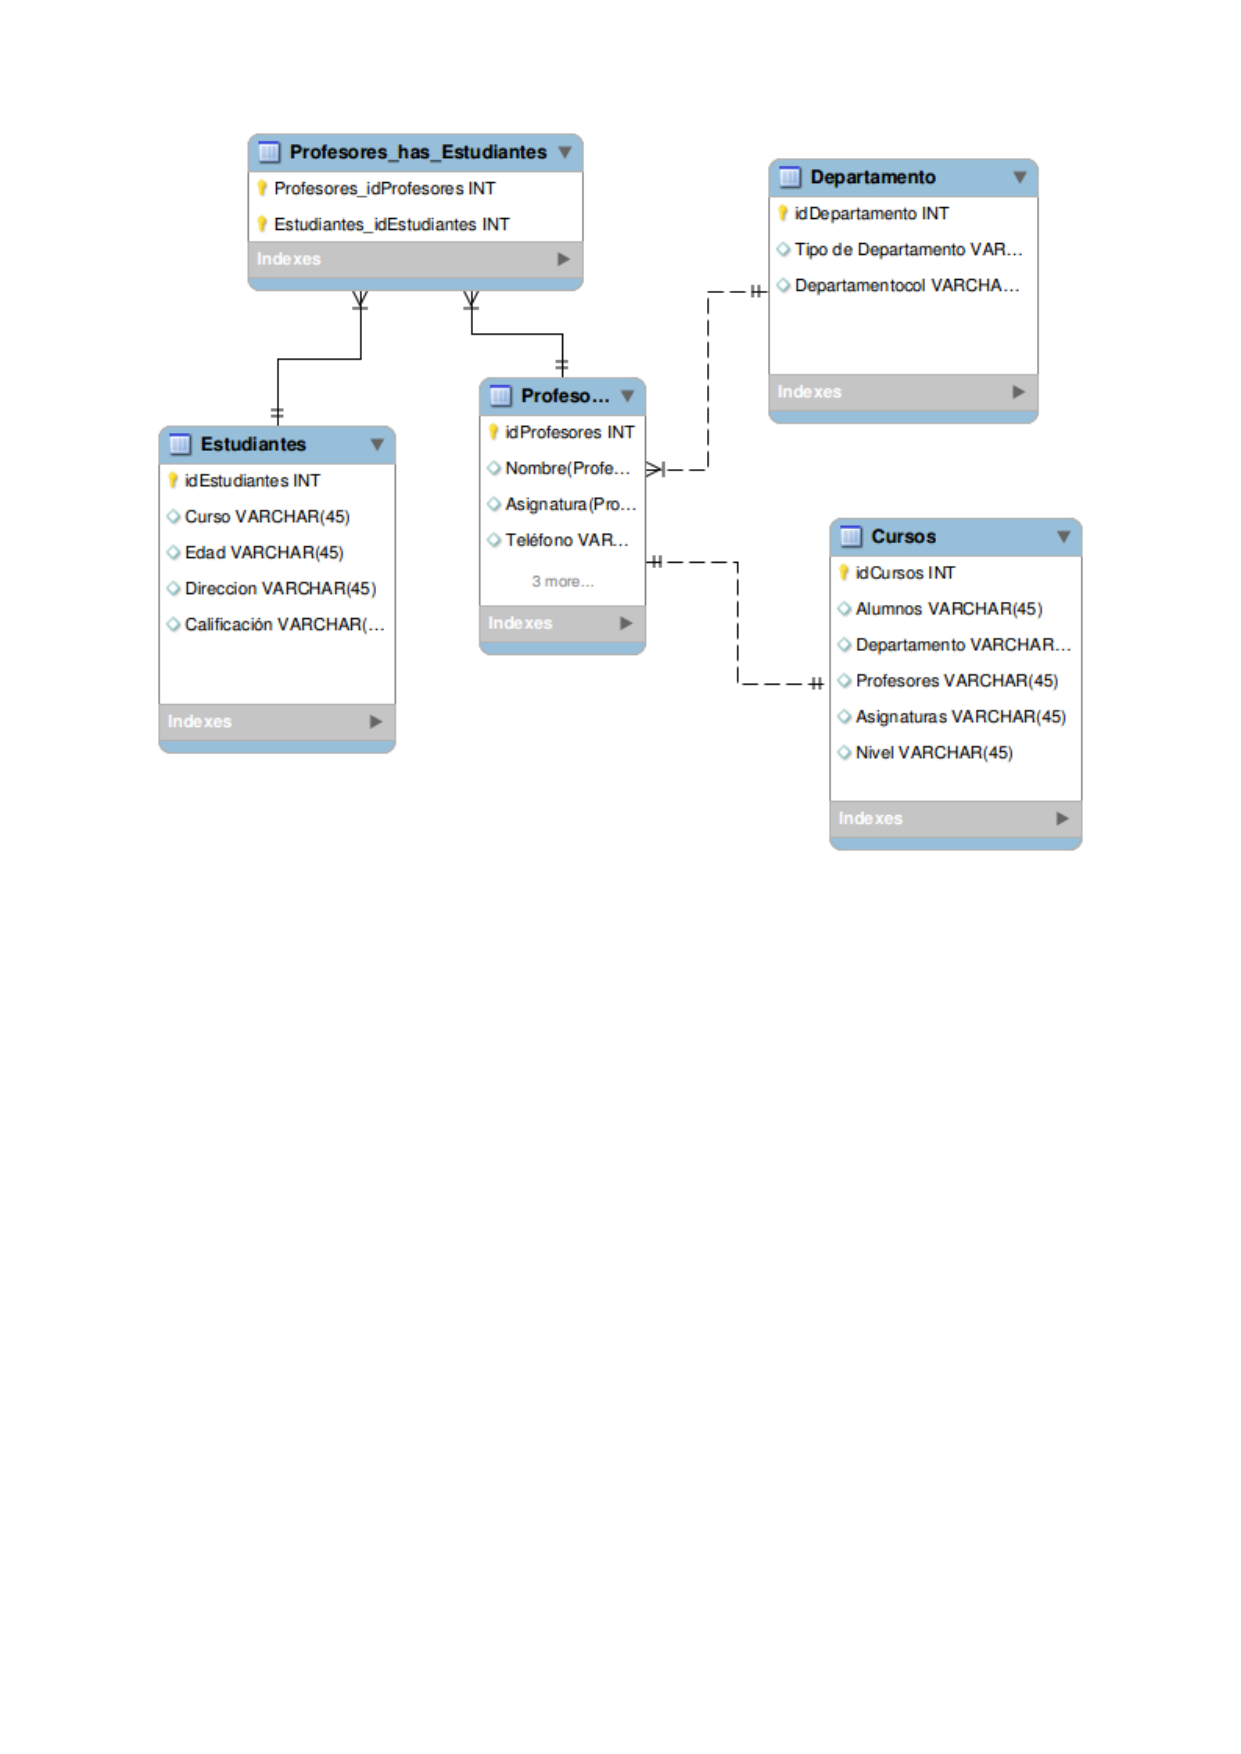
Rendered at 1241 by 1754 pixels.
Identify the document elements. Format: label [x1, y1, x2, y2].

picture [143, 118, 1097, 865]
